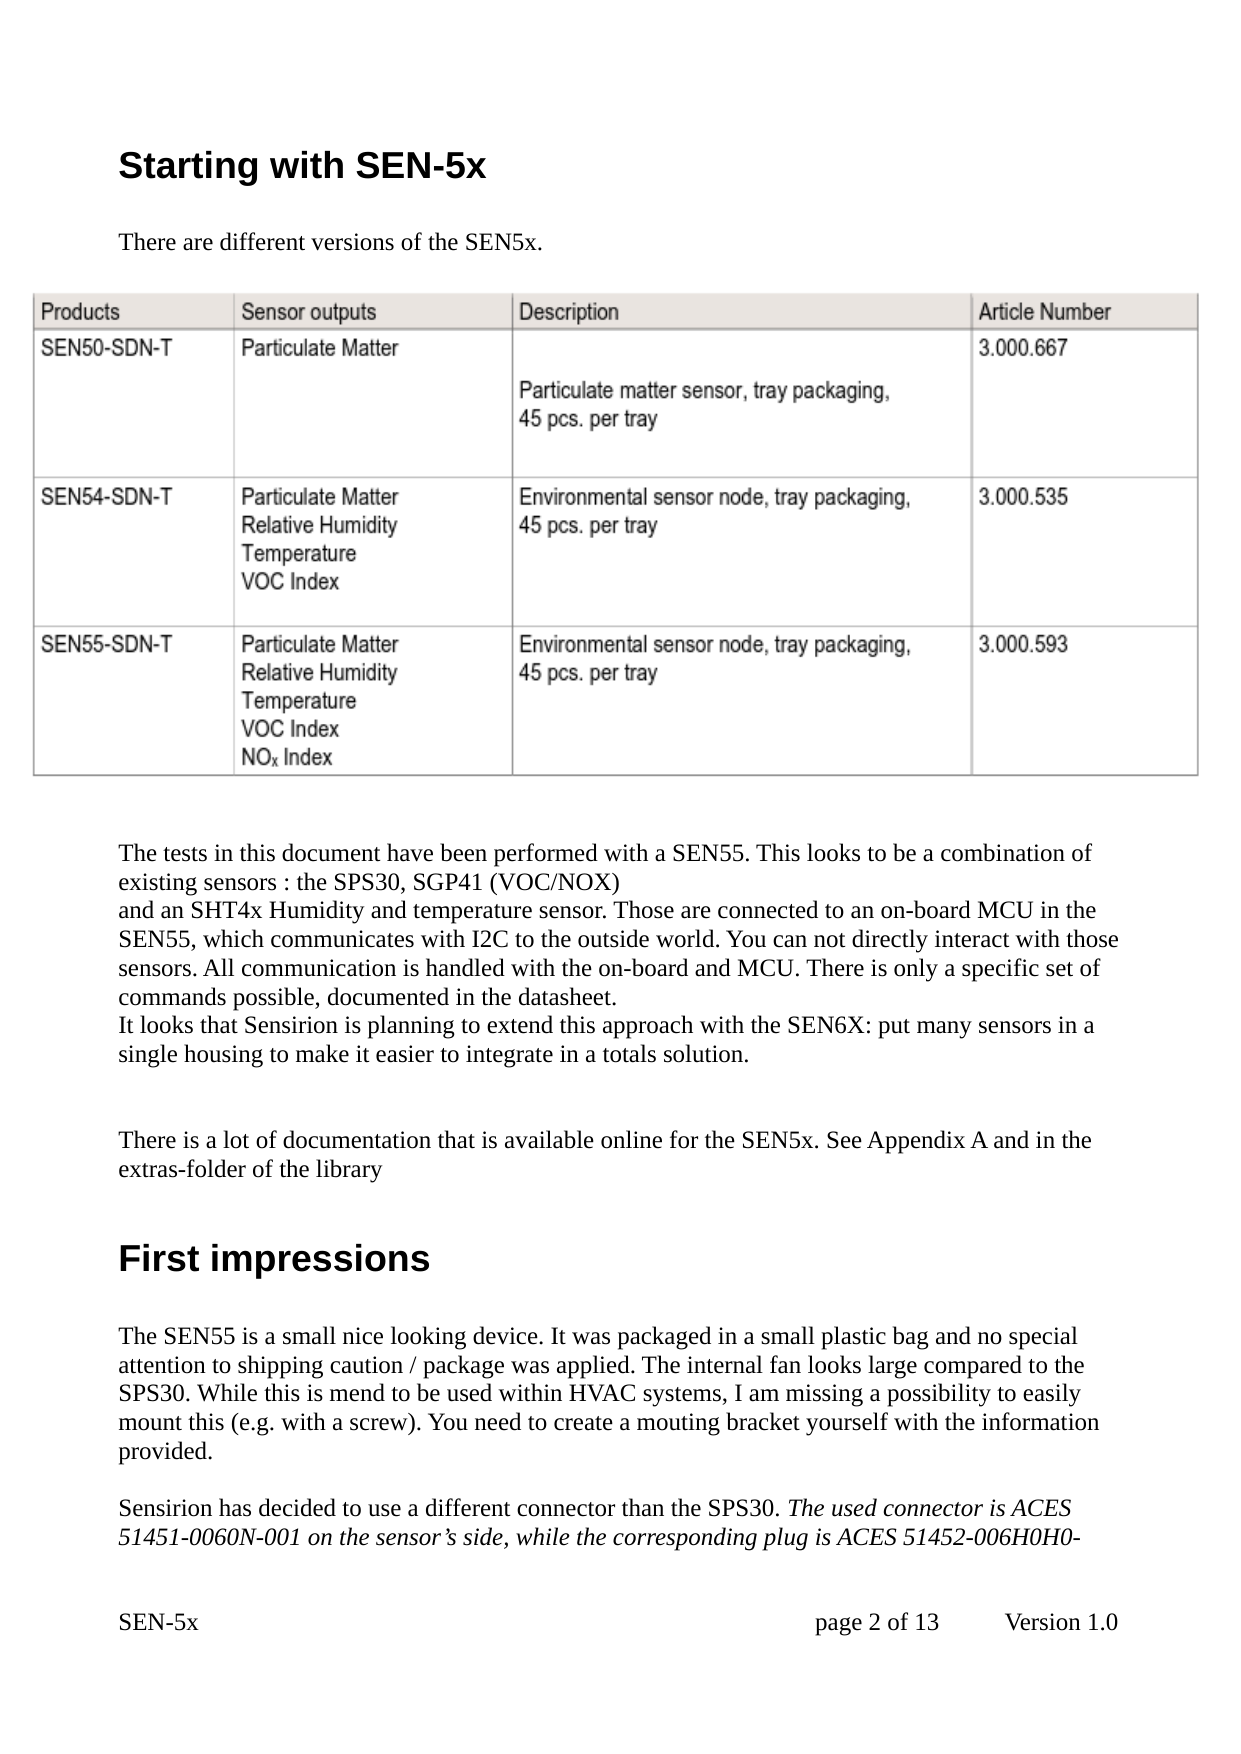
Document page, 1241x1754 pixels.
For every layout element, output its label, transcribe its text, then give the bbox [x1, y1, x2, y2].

text Sensirion has decided to use a different connector than the SPS30. The used connector is ACES 51451-0060N-001 on the sensor’s side, while the corresponding plug is ACES 51452-006H0H0- [118, 1493, 1122, 1551]
text and an SHT4x Humidity and temperature sensor. Those are connected to an on-board MCU in the SEN55, which communicates with I2C to the outside world. You can not directly interact with those sensors. All communication is handled with the on-board and MCU. There is only a specific set of commands possible, documented in the datasheet. [118, 895, 1122, 1010]
subtitle First impressions [118, 1237, 1122, 1280]
text It looks that Sensirion is planning to extend this approach with the SEN6X: put many sensors in a single housing to make it easier to integrate in a totals solution. [118, 1010, 1122, 1068]
text The tests in this document have been performed with a SEN55. This looks to be a combination of existing sensors : the SPS30, SGP41 (VOC/NOX) [118, 838, 1122, 895]
picture [27, 285, 1213, 781]
text There are different versions of the SEN5x. [118, 227, 1122, 256]
subtitle Starting with SEN-5x [118, 143, 1122, 186]
text The SEN55 is a small nice looking device. It was packaged in a small plastic bag and no special attention to shipping caution / package was applied. The internal fan looks large compared to the SPS30. While this is mend to be used within HVAC systems, I am missing a possibility to easily mount this (e.g. with a screw). You need to create a mouting bracket yourself with the information provided. [118, 1321, 1122, 1465]
text There is a lot of documentation that is available online for the SEN5x. See Appendix A and in the extras-folder of the library [118, 1125, 1122, 1183]
